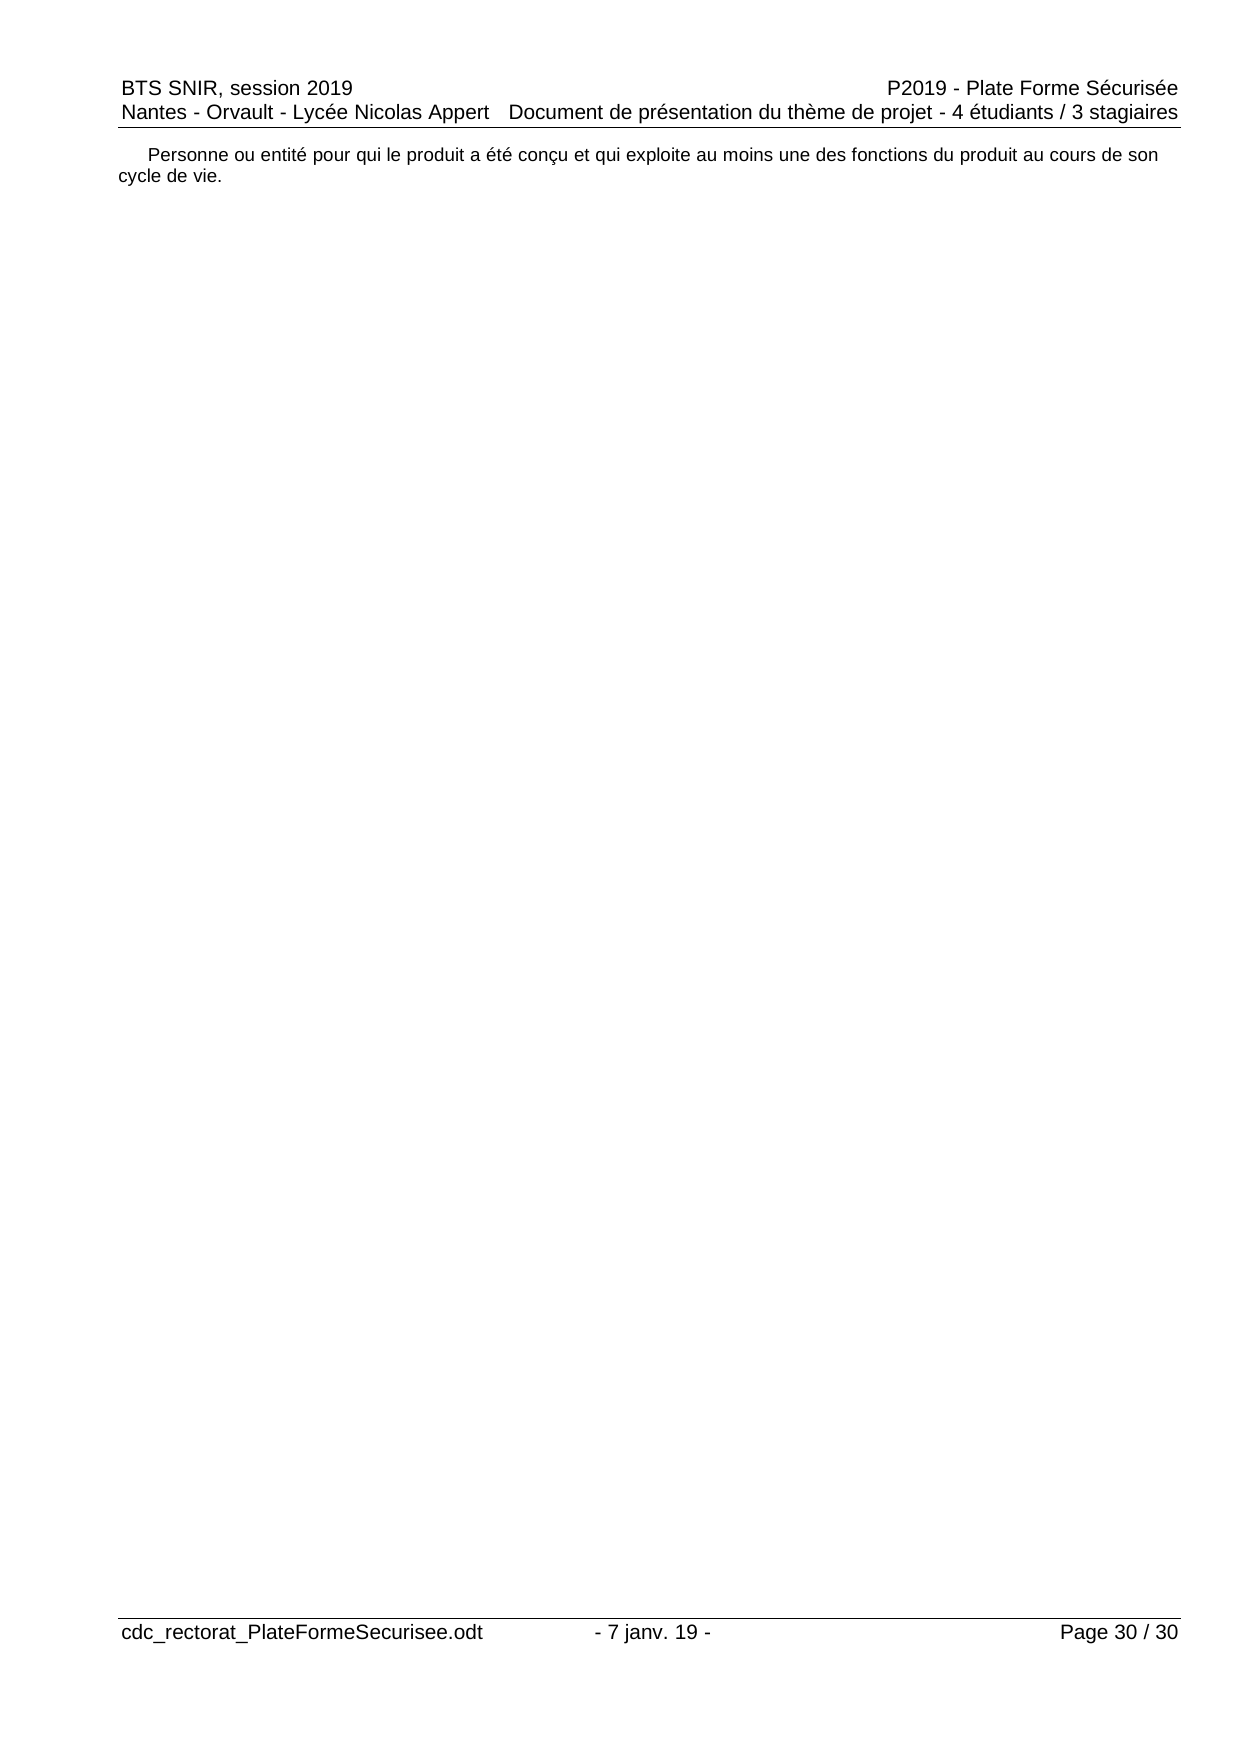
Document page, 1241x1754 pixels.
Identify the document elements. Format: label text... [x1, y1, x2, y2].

text Personne ou entité pour qui le produit a été conçu et qui exploite au moins une des fonctions du produit au cours de son cycle de vie. [118, 144, 1181, 187]
